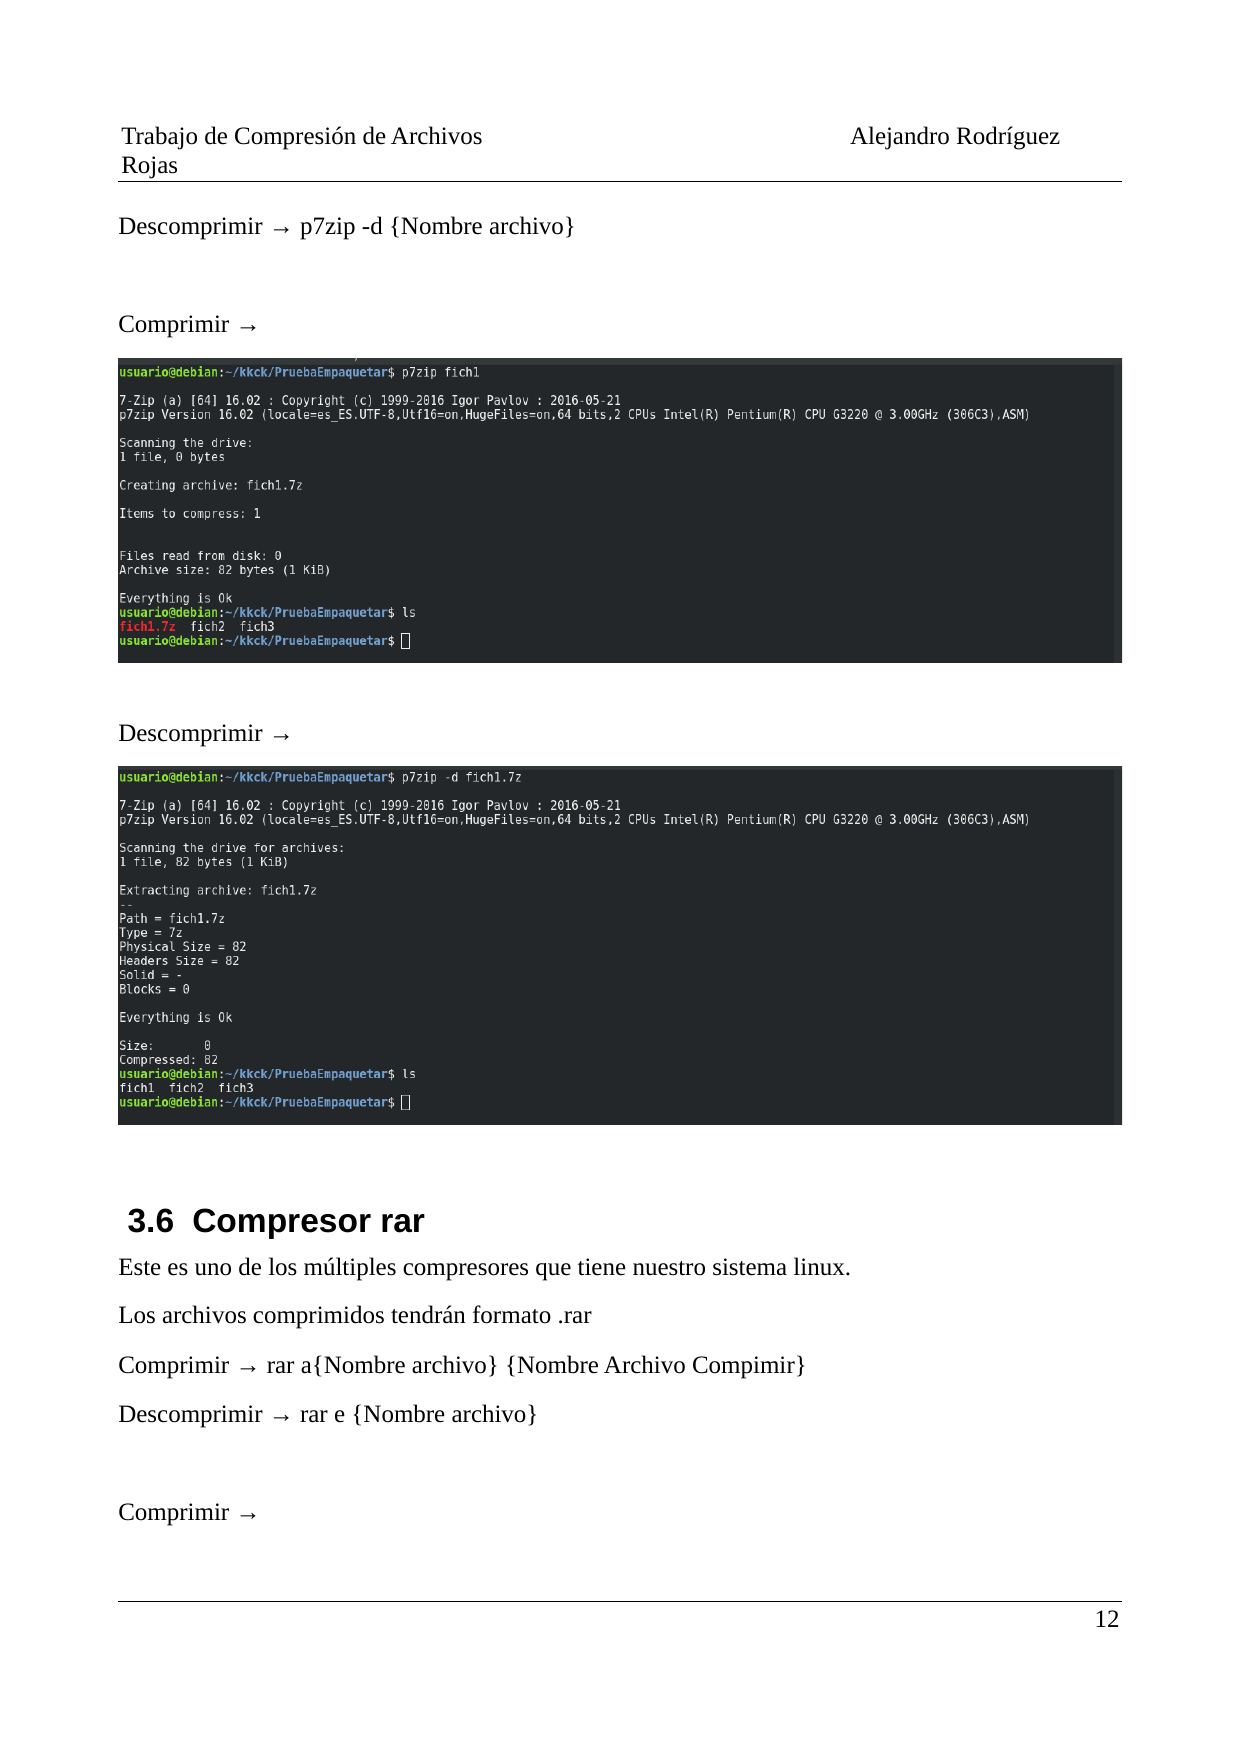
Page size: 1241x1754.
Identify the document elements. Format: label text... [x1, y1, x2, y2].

text Este es uno de los múltiples compresores que tiene nuestro sistema linux. [118, 1252, 1122, 1280]
subtitle Compresor rar [118, 1200, 1122, 1239]
text Los archivos comprimidos tendrán formato .rar [118, 1301, 1122, 1329]
text Comprimir → rar a{Nombre archivo} {Nombre Archivo Compimir} [118, 1350, 1122, 1378]
text Descomprimir → p7zip -d {Nombre archivo} [118, 211, 1122, 240]
text Comprimir → [118, 1497, 1122, 1526]
picture [118, 358, 1123, 566]
text Descomprimir → rar e {Nombre archivo} [118, 1399, 1122, 1427]
text Descomprimir → [118, 718, 1122, 747]
picture [118, 766, 1123, 1125]
text Comprimir → [118, 309, 1122, 338]
